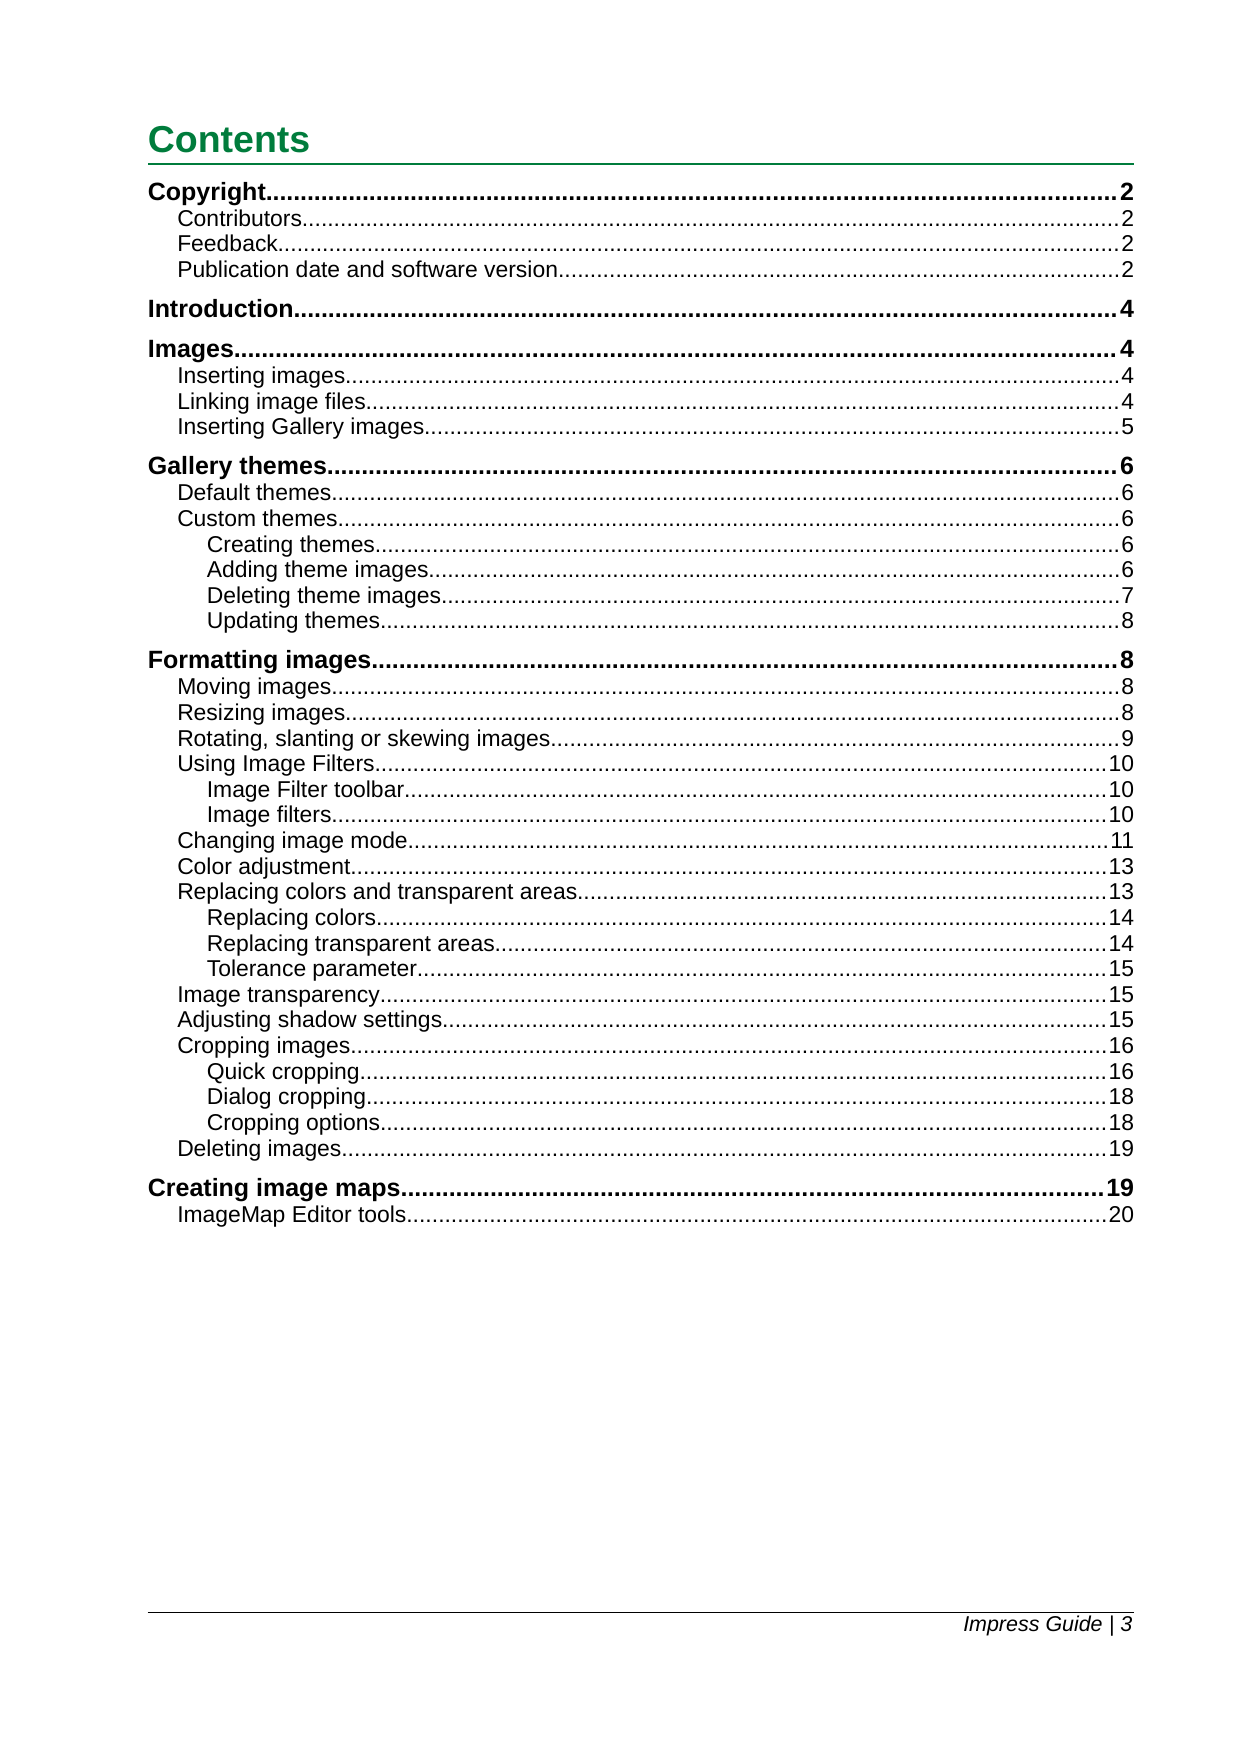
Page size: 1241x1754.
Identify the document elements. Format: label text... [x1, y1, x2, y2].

text Inserting images 4 [177, 363, 1134, 388]
text Gallery themes 6 [148, 452, 1134, 480]
text Cropping options 18 [207, 1110, 1134, 1135]
text Image filters 10 [207, 802, 1134, 828]
text Inserting Gallery images 5 [177, 414, 1134, 440]
text Introduction 4 [148, 294, 1134, 322]
text Replacing transparent areas 14 [207, 930, 1134, 956]
text Linking image files 4 [177, 388, 1134, 414]
text Replacing colors 14 [207, 905, 1134, 930]
subtitle Contents [148, 118, 1134, 163]
text Publication date and software version 2 [177, 257, 1134, 282]
text Images 4 [148, 335, 1134, 363]
text ImageMap Editor tools 20 [177, 1201, 1134, 1227]
text Color adjustment 13 [177, 853, 1134, 879]
text Using Image Filters 10 [177, 751, 1134, 777]
text Creating themes 6 [207, 531, 1134, 557]
text Quick cropping 16 [207, 1058, 1134, 1084]
text Deleting images 19 [177, 1135, 1134, 1161]
text Cropping images 16 [177, 1033, 1134, 1058]
text Custom themes 6 [177, 506, 1134, 531]
text Replacing colors and transparent areas 13 [177, 879, 1134, 905]
text Formatting images 8 [148, 646, 1134, 674]
text Adding theme images 6 [207, 557, 1134, 582]
text Resizing images 8 [177, 700, 1134, 725]
text Default themes 6 [177, 480, 1134, 506]
text Dialog cropping 18 [207, 1084, 1134, 1110]
text Changing image mode 11 [177, 828, 1134, 853]
text Copyright 2 [148, 177, 1134, 205]
text Adjusting shadow settings 15 [177, 1007, 1134, 1033]
text Deleting theme images 7 [207, 582, 1134, 608]
text Contributors 2 [177, 205, 1134, 231]
text Creating image maps 19 [148, 1173, 1134, 1201]
text Tolerance parameter 15 [207, 956, 1134, 982]
text Image Filter toolbar 10 [207, 777, 1134, 802]
text Updating themes 8 [207, 608, 1134, 634]
text Image transparency 15 [177, 982, 1134, 1007]
text Moving images 8 [177, 674, 1134, 700]
text Rotating, slanting or skewing images 9 [177, 725, 1134, 751]
text Feedback 2 [177, 231, 1134, 257]
